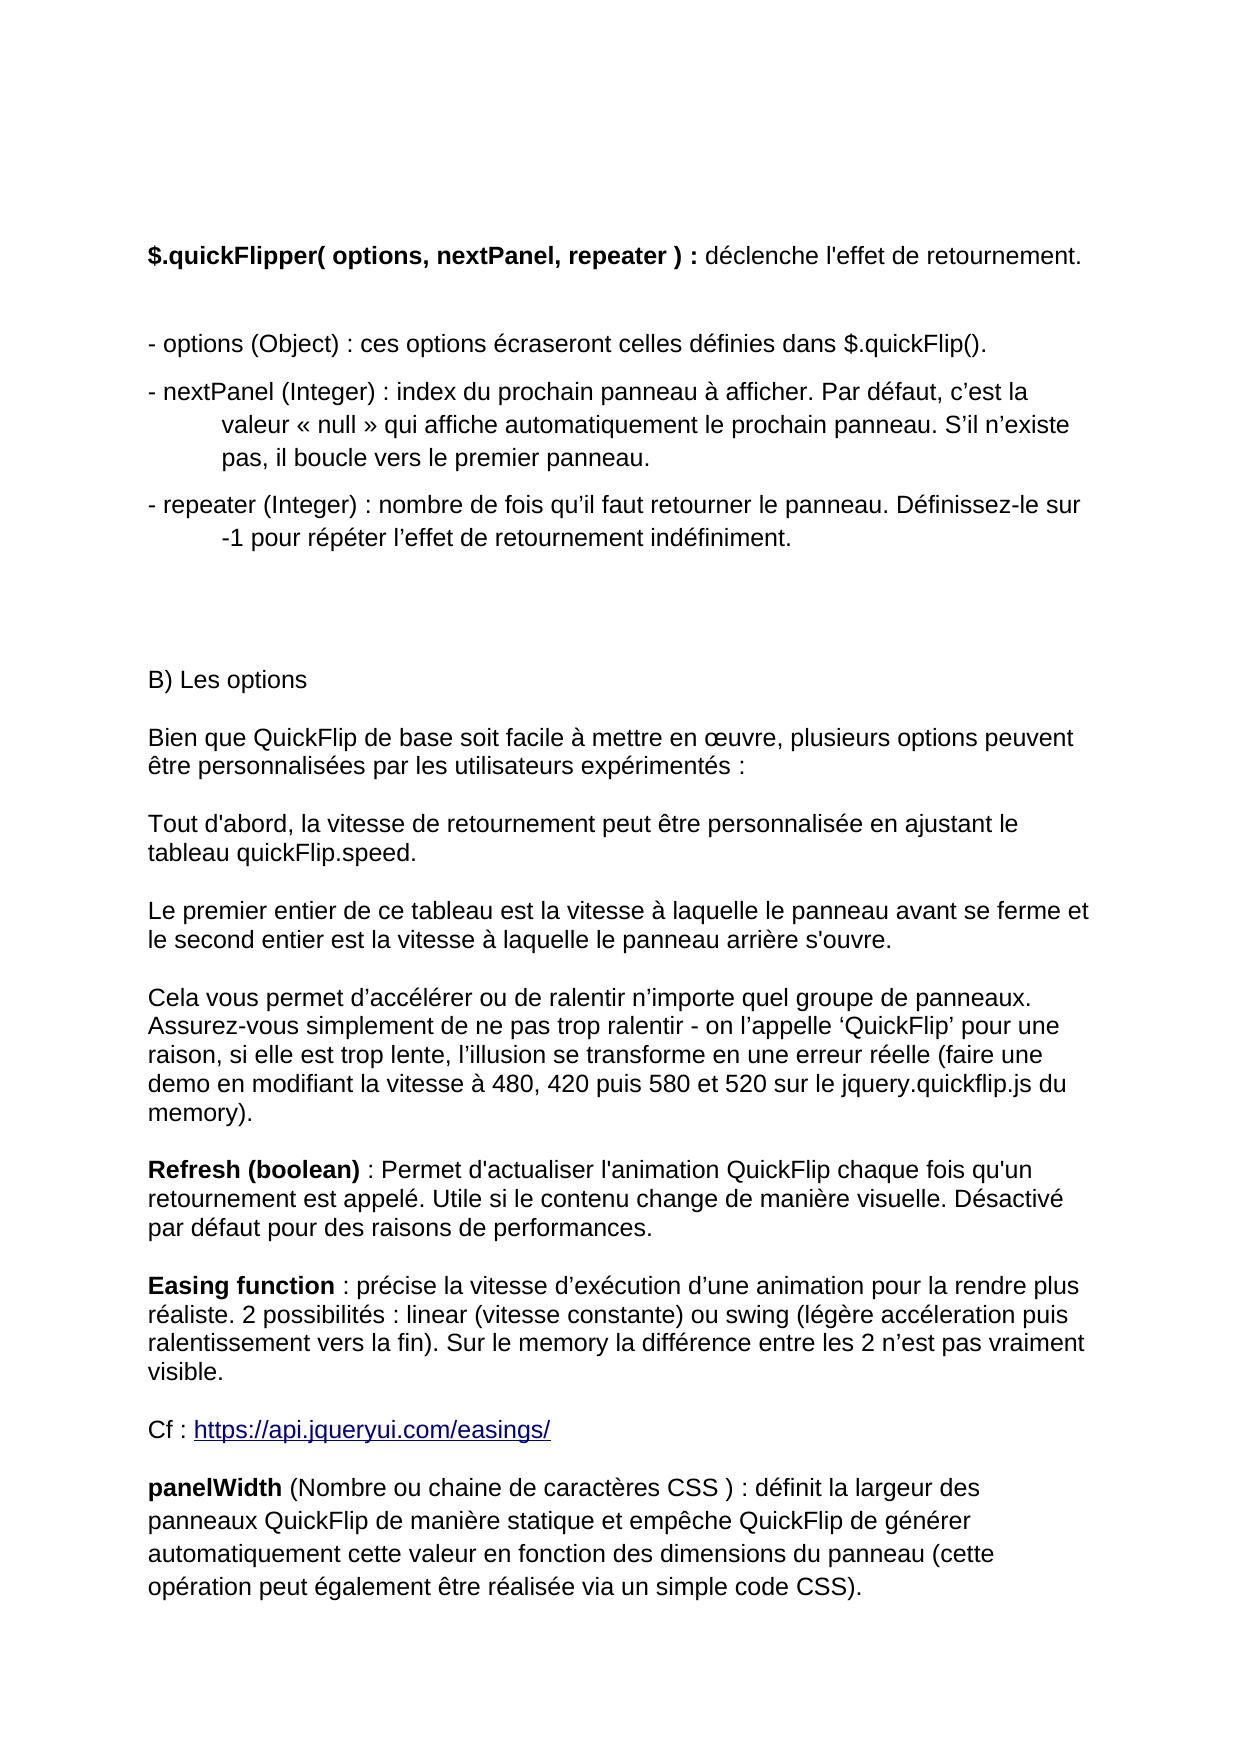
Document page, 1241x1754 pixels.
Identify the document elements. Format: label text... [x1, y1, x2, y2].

text Easing function : précise la vitesse d’exécution d’une animation pour la rendre plus réaliste. 2 possibilités : linear (vitesse constante) ou swing (légère accéleration puis ralentissement vers la fin). Sur le memory la différence entre les 2 n’est pas vraiment visible. [148, 1271, 1093, 1386]
text - options (Object) : ces options écraseront celles définies dans $.quickFlip(). [148, 329, 1093, 358]
text Le premier entier de ce tableau est la vitesse à laquelle le panneau avant se ferme et le second entier est la vitesse à laquelle le panneau arrière s'ouvre. [148, 896, 1093, 953]
text Cela vous permet d’accélérer ou de ralentir n’importe quel groupe de panneaux. Assurez-vous simplement de ne pas trop ralentir - on l’appelle ‘QuickFlip’ pour une raison, si elle est trop lente, l’illusion se transforme en une erreur réelle (faire une demo en modifiant la vitesse à 480, 420 puis 580 et 520 sur le jquery.quickflip.js du memory). [148, 982, 1093, 1126]
text - nextPanel (Integer) : index du prochain panneau à afficher. Par défaut, c’est la valeur « null » qui affiche automatiquement le prochain panneau. S’il n’existe pas, il boucle vers le premier panneau. [148, 377, 1093, 472]
text Cf : https://api.jqueryui.com/easings/ [148, 1415, 1093, 1444]
text B) Les options [148, 664, 1093, 693]
text Tout d'abord, la vitesse de retournement peut être personnalisée en ajustant le tableau quickFlip.speed. [148, 809, 1093, 867]
text Refresh (boolean) : Permet d'actualiser l'animation QuickFlip chaque fois qu'un retournement est appelé. Utile si le contenu change de manière visuelle. Désactivé par défaut pour des raisons de performances. [148, 1155, 1093, 1242]
text panelWidth (Nombre ou chaine de caractères CSS ) : définit la largeur des panneaux QuickFlip de manière statique et empêche QuickFlip de générer automatiquement cette valeur en fonction des dimensions du panneau (cette opération peut également être réalisée via un simple code CSS). [148, 1473, 1093, 1601]
subtitle $.quickFlipper( options, nextPanel, repeater ) : déclenche l'effet de retournement. [148, 241, 1093, 270]
text - repeater (Integer) : nombre de fois qu’il faut retourner le panneau. Définissez-le sur -1 pour répéter l’effet de retournement indéfiniment. [148, 490, 1093, 552]
text Bien que QuickFlip de base soit facile à mettre en œuvre, plusieurs options peuvent être personnalisées par les utilisateurs expérimentés : [148, 722, 1093, 780]
